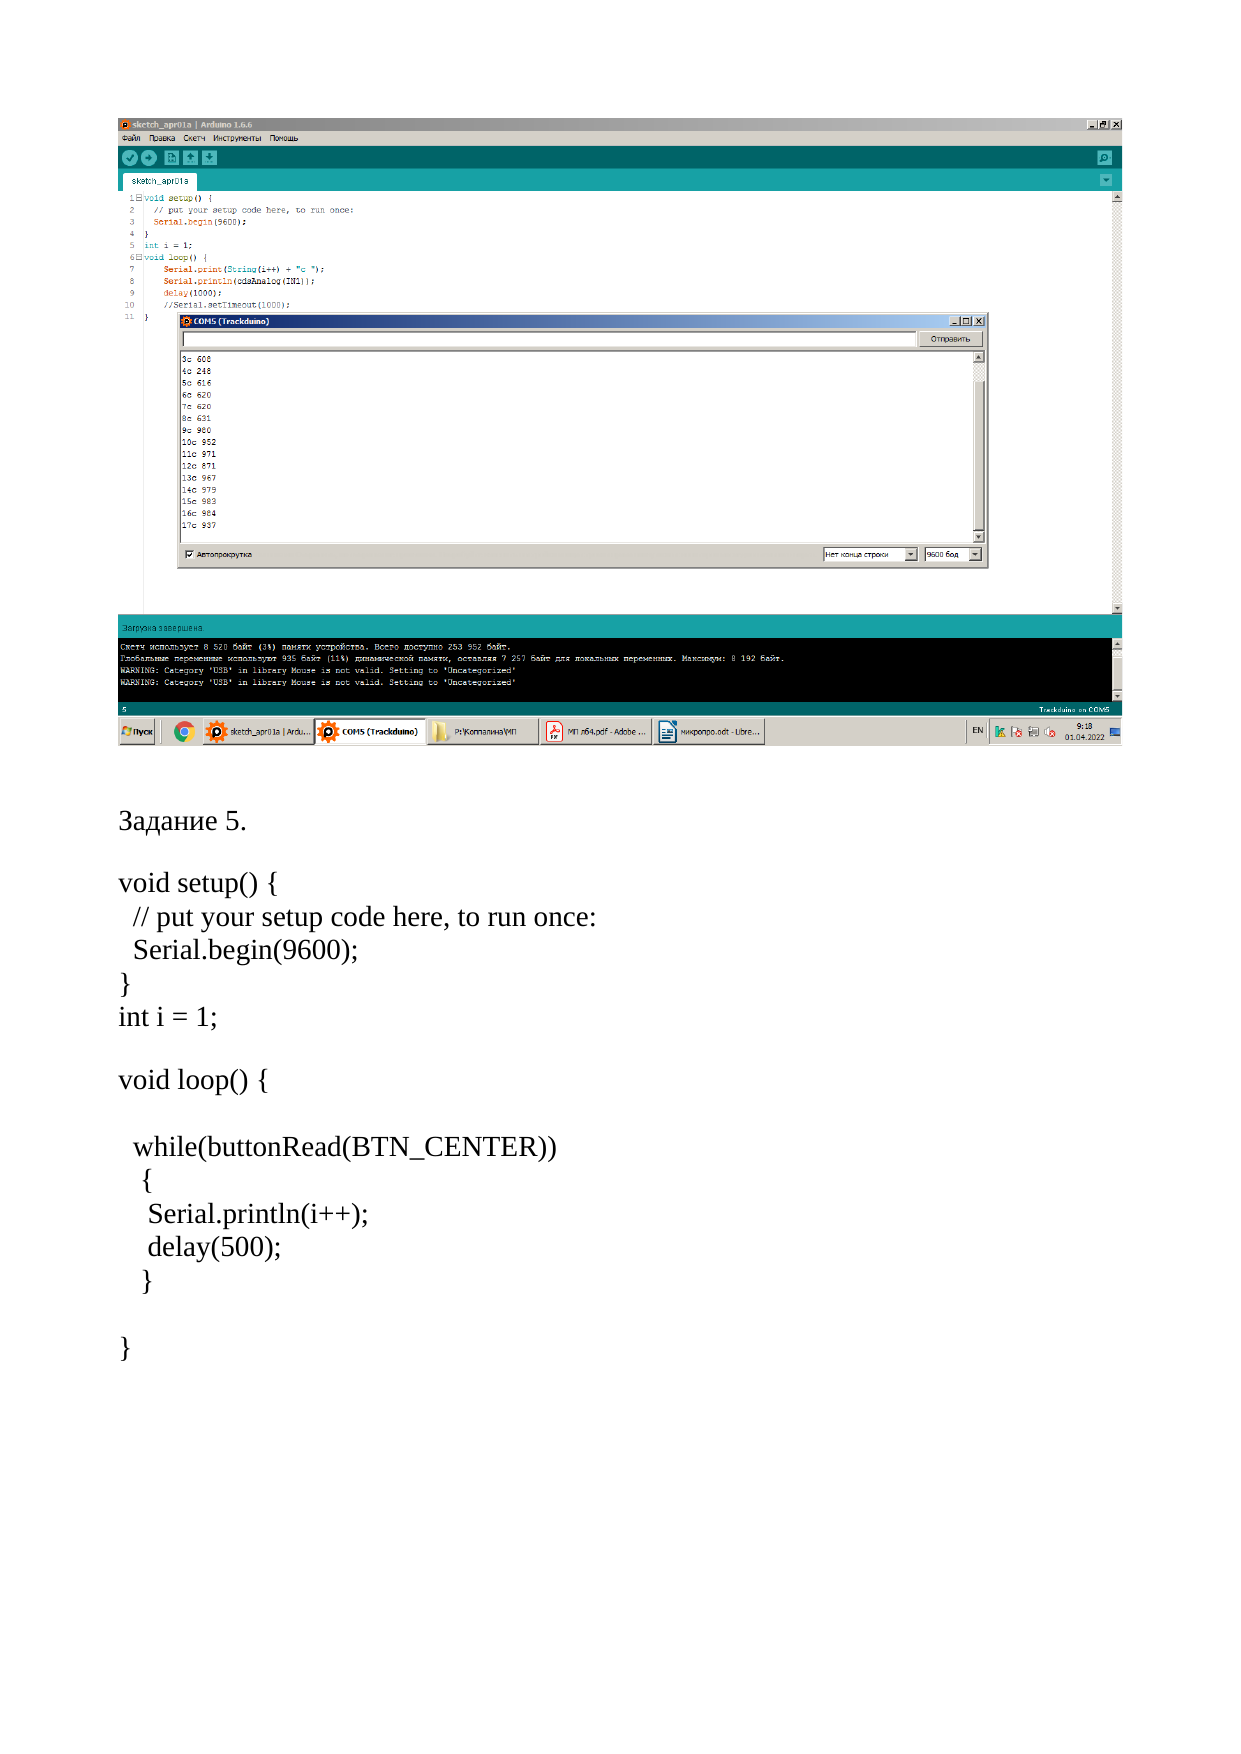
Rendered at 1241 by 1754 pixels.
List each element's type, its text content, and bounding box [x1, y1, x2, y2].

text while(buttonRead(BTN_CENTER)) [118, 1129, 1122, 1162]
text void setup() { [118, 865, 1122, 899]
text Задание 5. [118, 803, 1122, 837]
text } [118, 1263, 1122, 1297]
text { [118, 1162, 1122, 1196]
text } [118, 966, 1122, 999]
text Serial.begin(9600); [118, 932, 1122, 966]
text } [118, 1330, 1122, 1364]
text delay(500); [118, 1229, 1122, 1263]
text // put your setup code here, to run once: [118, 899, 1122, 932]
text int i = 1; [118, 999, 1122, 1033]
text Serial.println(i++); [118, 1196, 1122, 1229]
text void loop() { [118, 1062, 1122, 1095]
